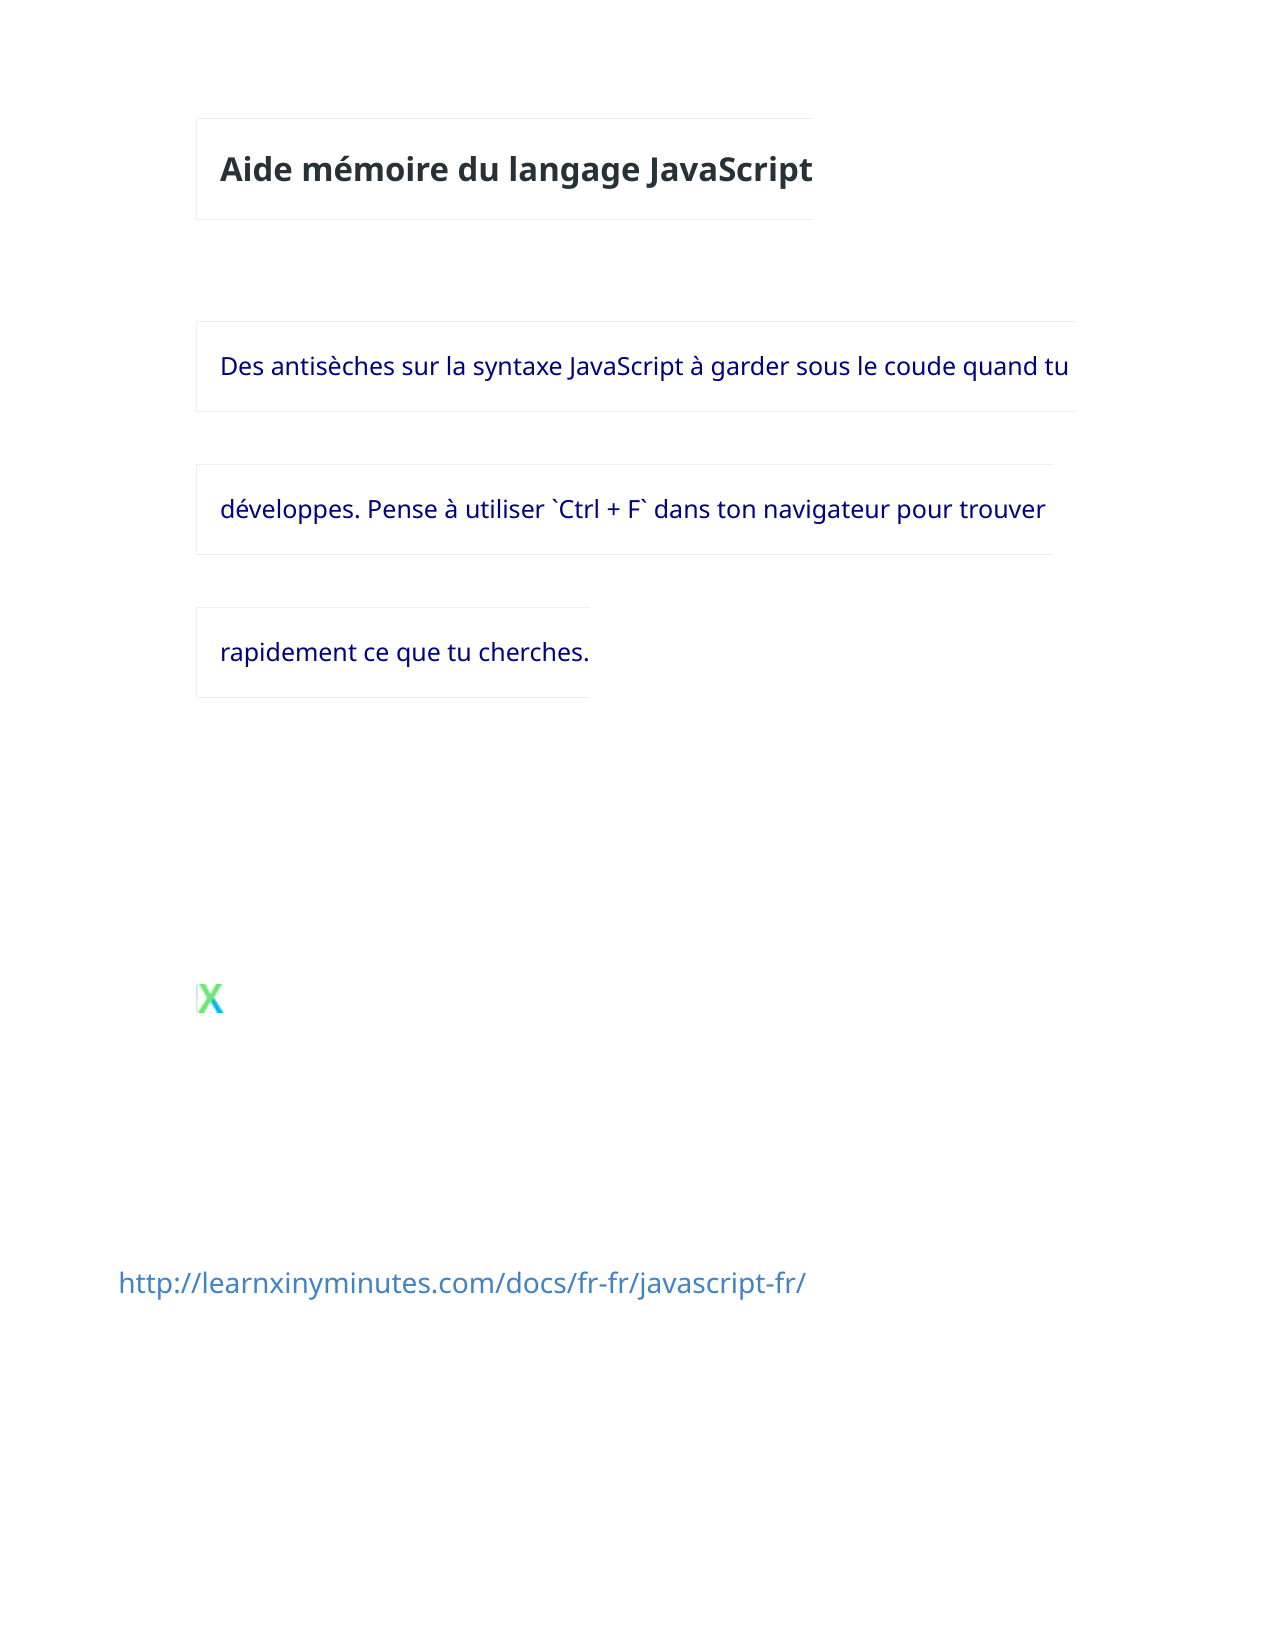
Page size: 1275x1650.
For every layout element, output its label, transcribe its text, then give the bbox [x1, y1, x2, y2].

text Des antisèches sur la syntaxe JavaScript à garder sous le coude quand tu développes. Pense à utiliser `Ctrl + F` dans ton navigateur pour trouver rapidement ce que tu cherches. [196, 321, 1157, 697]
picture [196, 984, 225, 1013]
text http://learnxinyminutes.com/docs/fr-fr/javascript-fr/ [118, 1263, 1157, 1302]
subtitle Aide mémoire du langage JavaScript [197, 118, 1157, 219]
